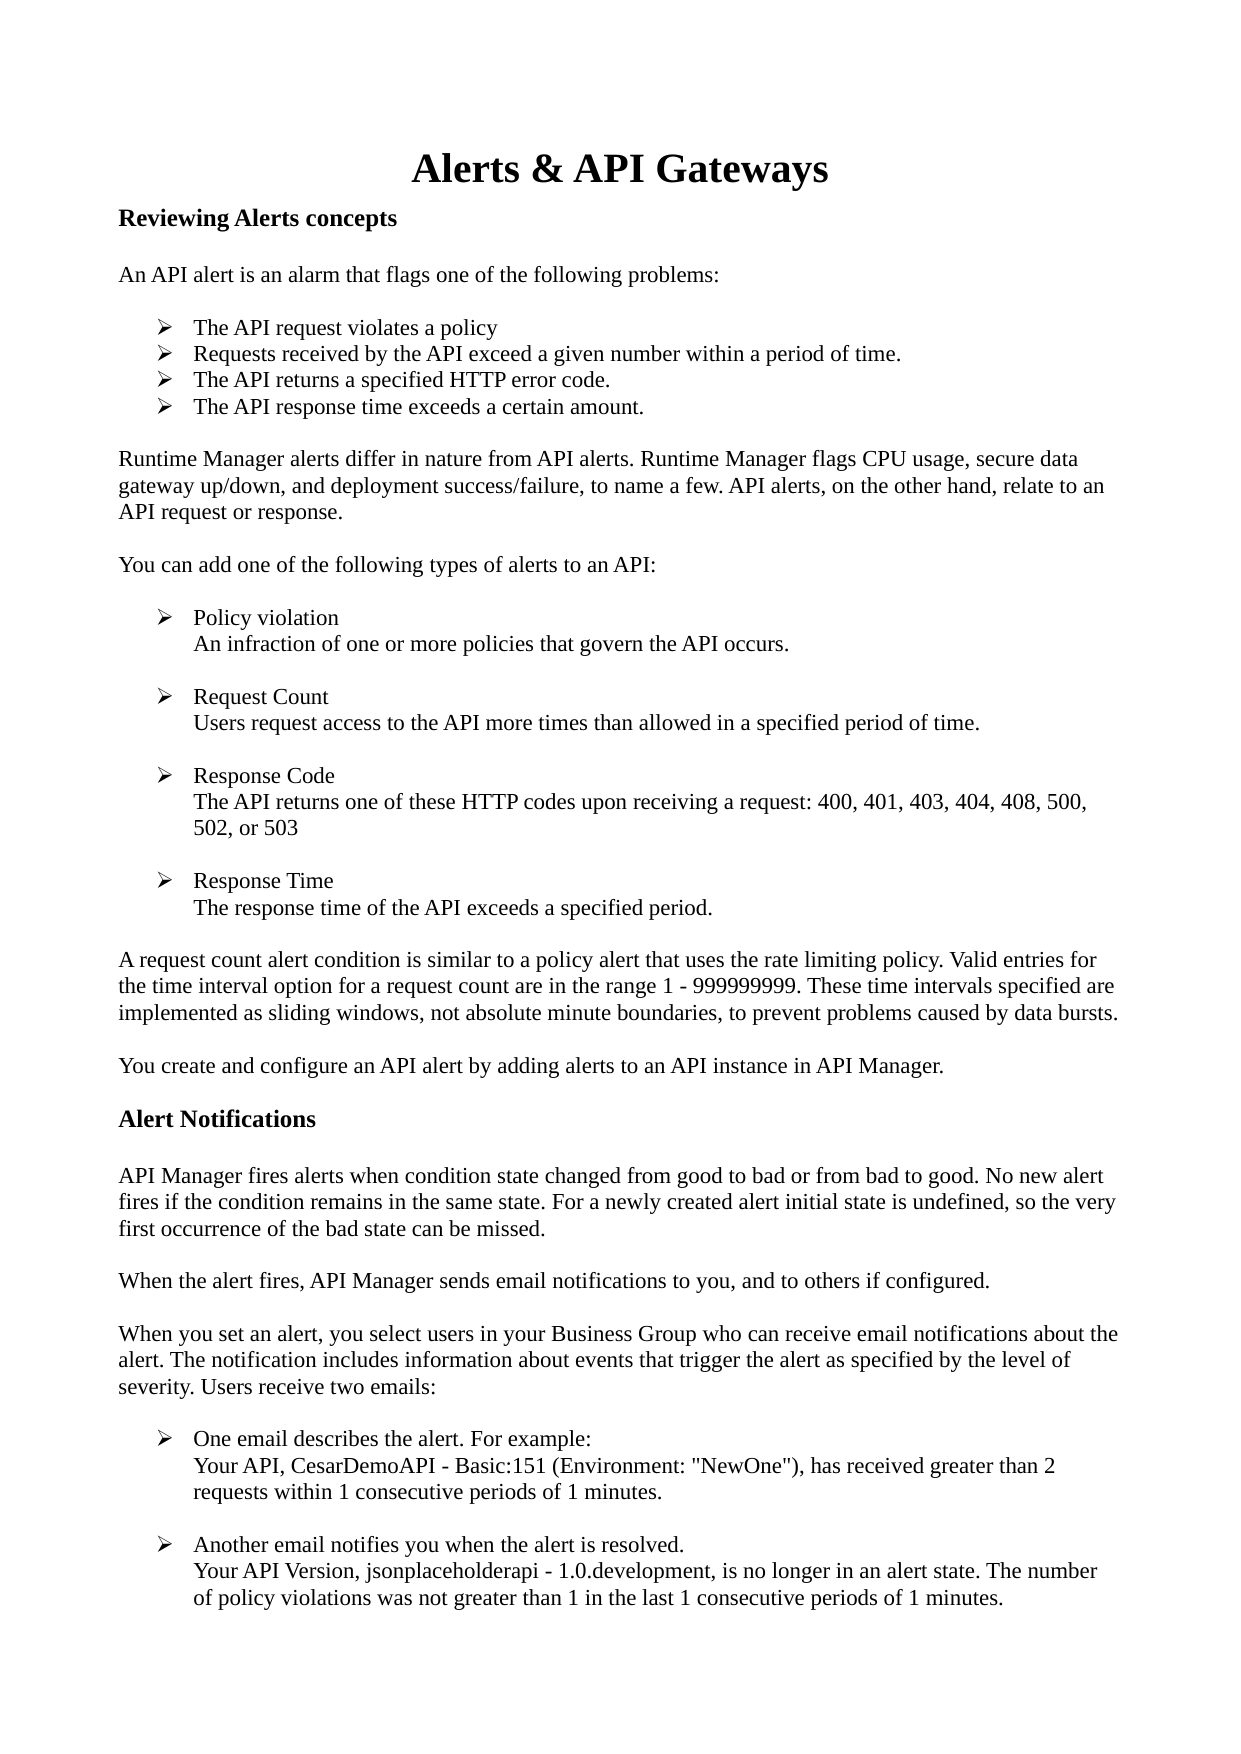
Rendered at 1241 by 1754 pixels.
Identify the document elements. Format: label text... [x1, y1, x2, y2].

list Requests received by the API exceed a given number within a period of time. [156, 340, 1122, 366]
list Policy violation [156, 604, 1122, 630]
list The API request violates a policy [156, 314, 1122, 340]
text You create and configure an API alert by adding alerts to an API instance in API Manager. [118, 1052, 1122, 1078]
list The API returns a specified HTTP error code. [156, 366, 1122, 393]
list The response time of the API exceeds a specified period. [156, 893, 1122, 920]
list Your API Version, jsonplaceholderapi - 1.0.development, is no longer in an alert state. The number of policy violations was not greater than 1 in the last 1 consecutive periods of 1 minutes. [156, 1557, 1122, 1610]
text Alert Notifications [118, 1104, 1122, 1133]
list Another email notifies you when the alert is resolved. [156, 1531, 1122, 1557]
list Your API, CesarDemoAPI - Basic:151 (Environment: "NewOne"), has received greater than 2 requests within 1 consecutive periods of 1 minutes. [156, 1452, 1122, 1504]
text Reviewing Alerts concepts [118, 203, 1122, 232]
text When the alert fires, API Manager sends email notifications to you, and to others if configured. [118, 1267, 1122, 1294]
list One email describes the alert. For example: [156, 1425, 1122, 1452]
text Runtime Manager alerts differ in nature from API alerts. Runtime Manager flags CPU usage, secure data gateway up/down, and deployment success/failure, to name a few. API alerts, on the other hand, relate to an API request or response. [118, 446, 1122, 524]
text When you set an alert, you select users in your Business Group who can receive email notifications about the alert. The notification includes information about events that trigger the alert as specified by the level of severity. Users receive two emails: [118, 1320, 1122, 1399]
list The API response time exceeds a certain amount. [156, 393, 1122, 419]
text API Manager fires alerts when condition state changed from good to bad or from bad to good. No new alert fires if the condition remains in the same state. For a newly created alert initial state is undefined, so the very first occurrence of the bad state can be missed. [118, 1162, 1122, 1241]
text A request count alert condition is similar to a policy alert that uses the rate limiting policy. Valid entries for the time interval option for a request count are in the range 1 - 999999999. These time intervals specified are implemented as sliding windows, not absolute minute boundaries, to prevent problems caused by data bursts. [118, 946, 1122, 1025]
list Users request access to the API more times than allowed in a specified period of time. [156, 709, 1122, 735]
list Response Code [156, 762, 1122, 788]
list Response Time [156, 867, 1122, 893]
text You can add one of the following types of alerts to an API: [118, 551, 1122, 577]
text An API alert is an alarm that flags one of the following problems: [118, 261, 1122, 287]
list The API returns one of these HTTP codes upon receiving a request: 400, 401, 403, 404, 408, 500, 502, or 503 [156, 788, 1122, 841]
subtitle Alerts & API Gateways [118, 143, 1122, 191]
list Request Count [156, 683, 1122, 709]
list An infraction of one or more policies that govern the API occurs. [156, 630, 1122, 656]
